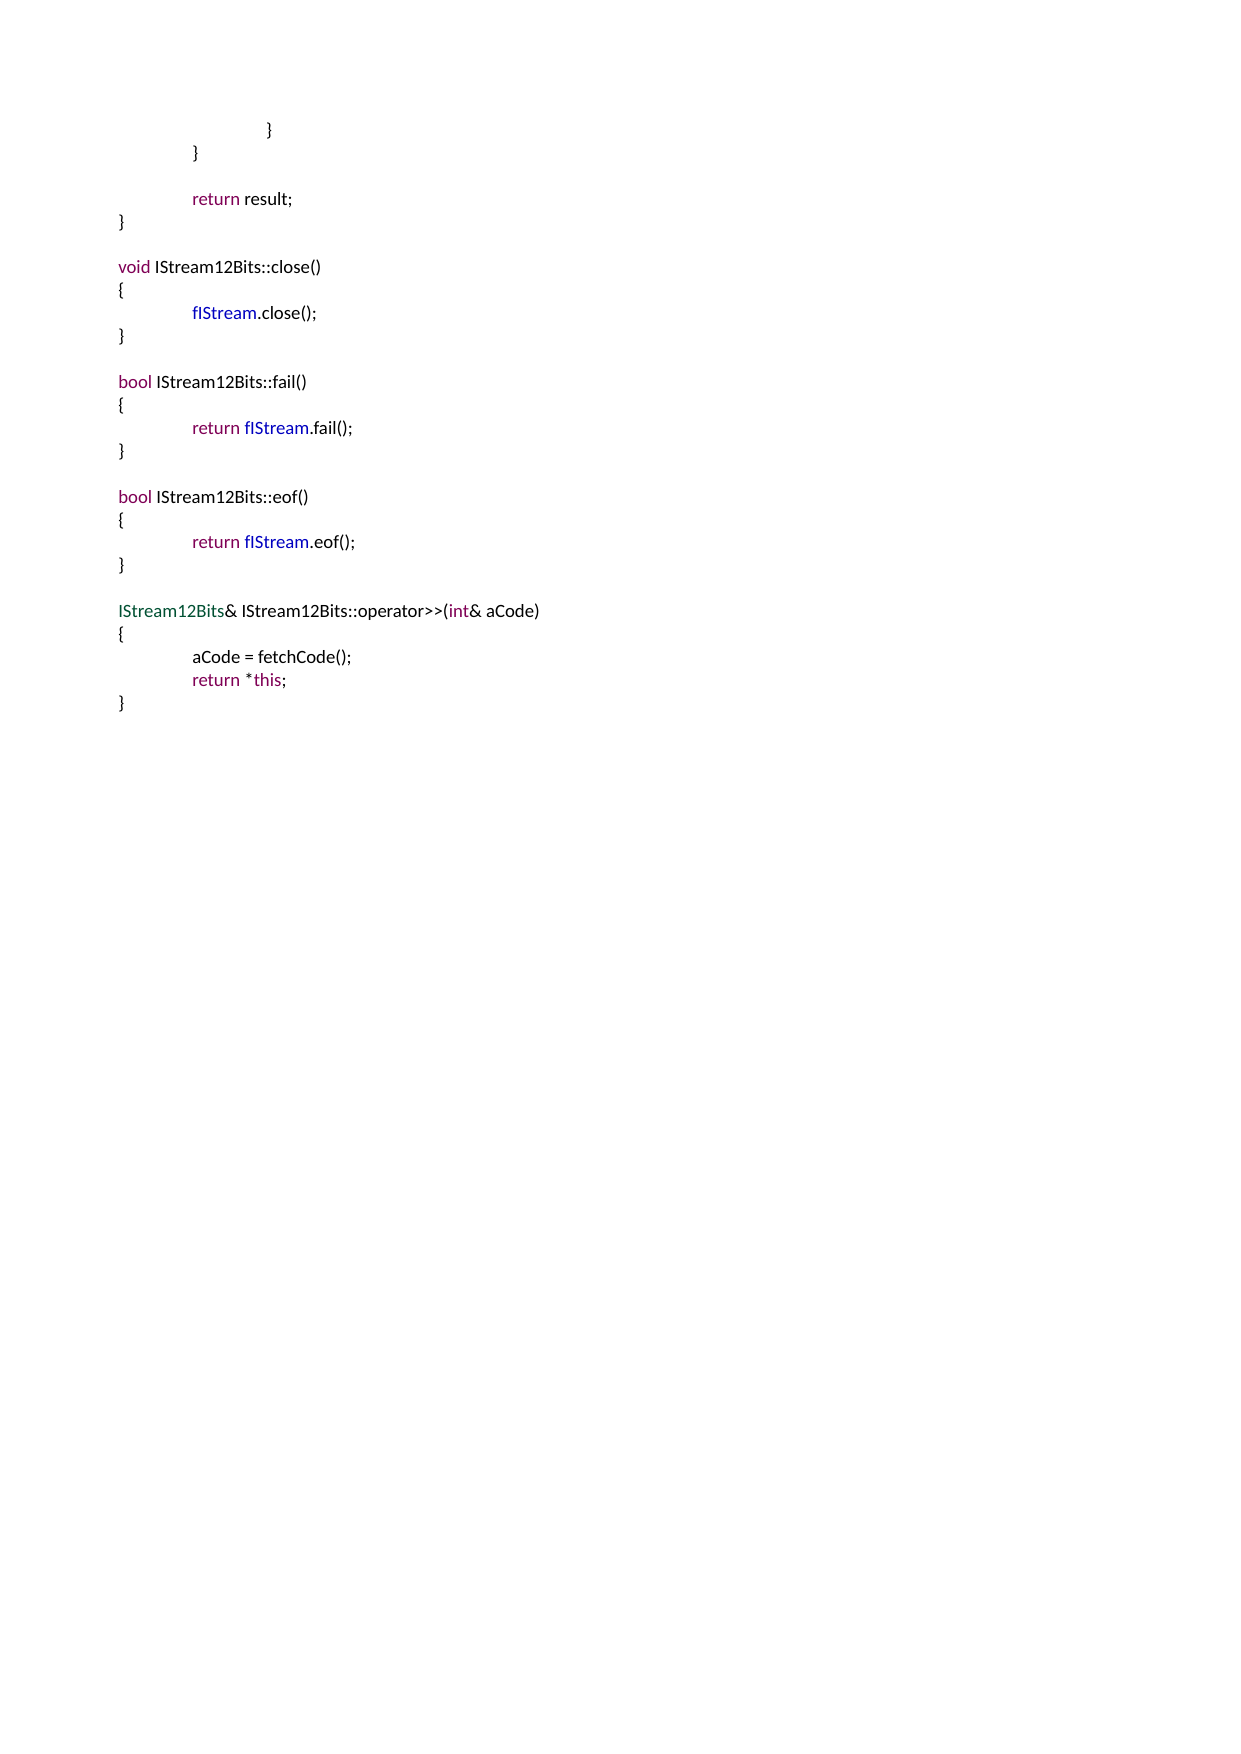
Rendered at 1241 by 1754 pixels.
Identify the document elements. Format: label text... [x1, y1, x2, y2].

text void IStream12Bits::close() [118, 256, 1122, 278]
text } [118, 691, 1122, 714]
text IStream12Bits& IStream12Bits::operator>>(int& aCode) [118, 599, 1122, 622]
text aCode = fetchCode(); [118, 645, 1122, 668]
text { [118, 622, 1122, 645]
text } [118, 118, 1122, 141]
text { [118, 393, 1122, 416]
text } [118, 439, 1122, 462]
text } [118, 553, 1122, 576]
text return *this; [118, 668, 1122, 691]
text bool IStream12Bits::fail() [118, 370, 1122, 393]
text return result; [118, 187, 1122, 210]
text } [118, 210, 1122, 233]
text bool IStream12Bits::eof() [118, 485, 1122, 508]
text return fIStream.fail(); [118, 416, 1122, 439]
text return fIStream.eof(); [118, 531, 1122, 553]
text { [118, 278, 1122, 301]
text } [118, 141, 1122, 164]
text fIStream.close(); [118, 301, 1122, 324]
text } [118, 324, 1122, 347]
text { [118, 508, 1122, 531]
